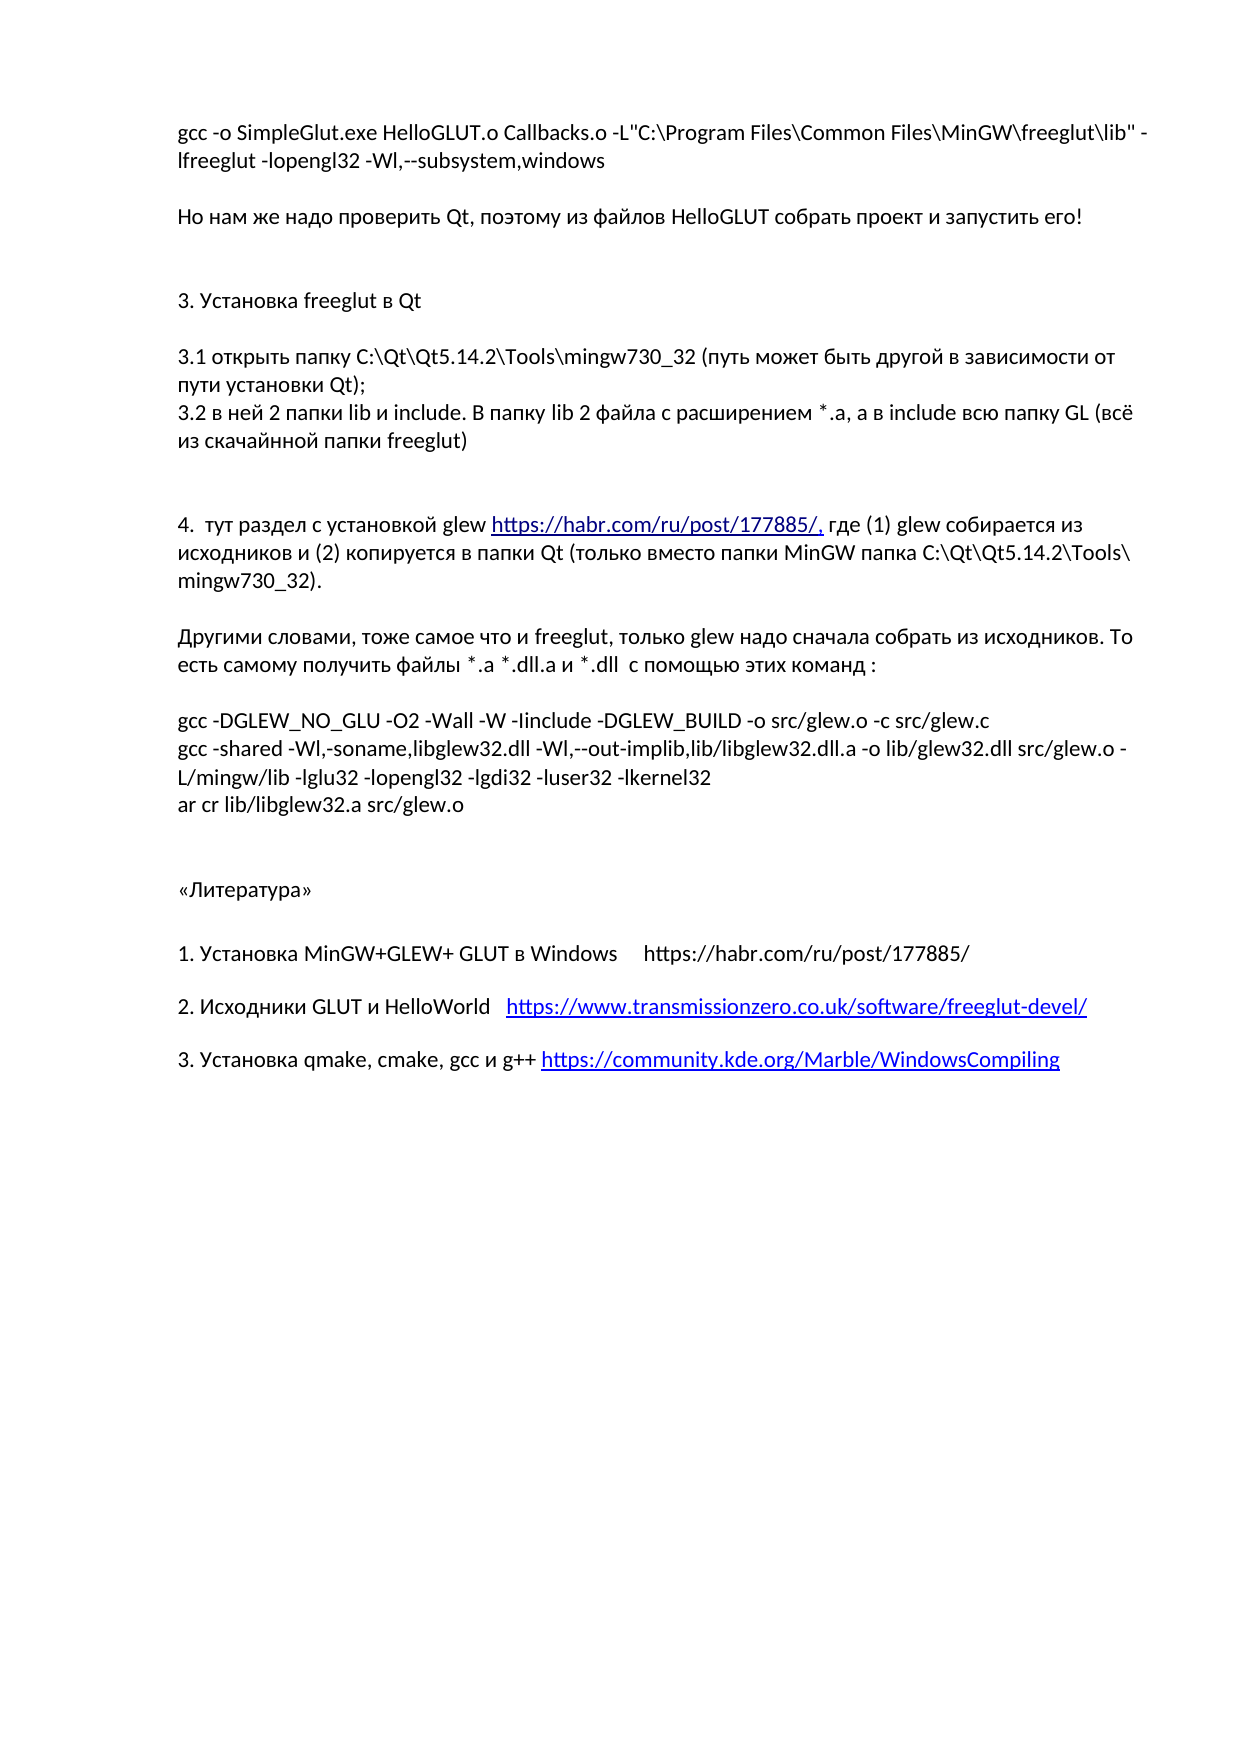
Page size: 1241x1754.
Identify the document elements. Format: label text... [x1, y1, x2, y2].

text 3. Установка freeglut в Qt [177, 286, 1152, 314]
text 2. Исходники GLUT и HelloWorld https://www.transmissionzero.co.uk/software/freeglut-devel/ [177, 992, 1152, 1020]
text Но нам же надо проверить Qt, поэтому из файлов HelloGLUT собрать проект и запустить его! [177, 202, 1152, 230]
text gcc -o SimpleGlut.exe HelloGLUT.o Callbacks.o -L"C:\Program Files\Common Files\MinGW\freeglut\lib" -lfreeglut -lopengl32 -Wl,--subsystem,windows [177, 118, 1152, 174]
text gcc -shared -Wl,-soname,libglew32.dll -Wl,--out-implib,lib/libglew32.dll.a -o lib/glew32.dll src/glew.o -L/mingw/lib -lglu32 -lopengl32 -lgdi32 -luser32 -lkernel32 [177, 734, 1152, 791]
text 3.2 в ней 2 папки lib и include. В папку lib 2 файла с расширением *.а, а в include всю папку GL (всё из скачайнной папки freeglut) [177, 398, 1152, 454]
text gcc -DGLEW_NO_GLU -O2 -Wall -W -Iinclude -DGLEW_BUILD -o src/glew.o -c src/glew.c [177, 707, 1152, 734]
text Другими словами, тоже самое что и freeglut, только glew надо сначала собрать из исходников. То есть самому получить файлы *.a *.dll.a и *.dll с помощью этих команд : [177, 622, 1152, 678]
text 3.1 открыть папку C:\Qt\Qt5.14.2\Tools\mingw730_32 (путь может быть другой в зависимости от пути установки Qt); [177, 342, 1152, 398]
text 4. тут раздел с установкой glew https://habr.com/ru/post/177885/, где (1) glew собирается из исходников и (2) копируется в папки Qt (только вместо папки MinGW папка C:\Qt\Qt5.14.2\Tools\mingw730_32). [177, 510, 1152, 594]
text 3. Установка qmake, cmake, gcc и g++ https://community.kde.org/Marble/WindowsCompiling [177, 1045, 1152, 1073]
text ar cr lib/libglew32.a src/glew.o [177, 791, 1152, 819]
text «Литература» 1. Установка MinGW+GLEW+ GLUT в Windows https://habr.com/ru/post/177885/ [177, 875, 1152, 967]
